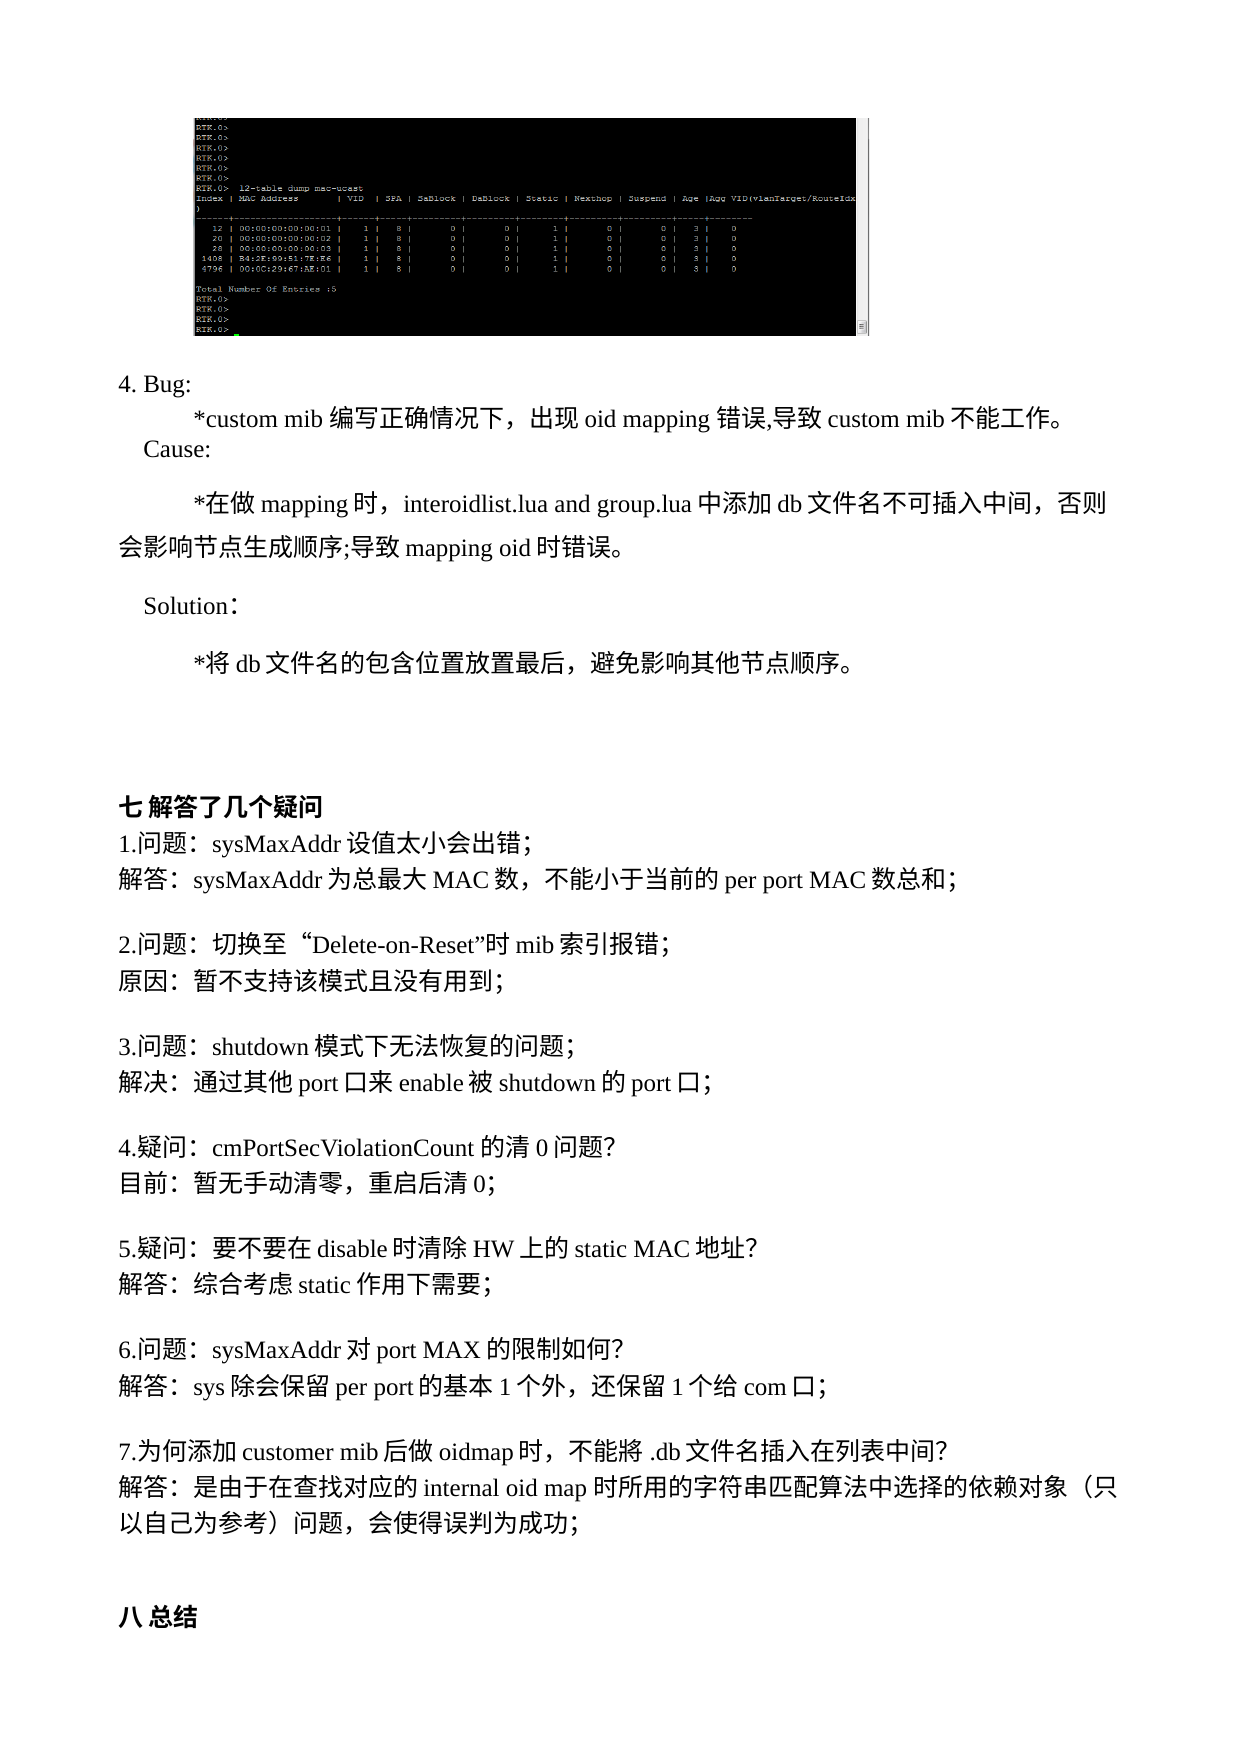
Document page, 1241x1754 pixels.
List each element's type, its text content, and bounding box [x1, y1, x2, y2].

text 4. Bug: [118, 369, 1122, 398]
text 八 总结 [118, 1597, 1122, 1634]
text 七 解答了几个疑问 [118, 787, 1122, 824]
text 4.疑问：cmPortSecViolationCount 的清0问题？ 目前：暂无手动清零，重启后清0； [118, 1127, 1122, 1229]
text 1.问题：sysMaxAddr设值太小会出错； 解答：sysMaxAddr为总最大MAC数，不能小于当前的per port MAC数总和； [118, 824, 1122, 925]
text *custom mib 编写正确情况下，出现oid mapping 错误,导致custom mib不能工作。 [118, 398, 1122, 434]
text *将db文件名的包含位置放置最后，避免影响其他节点顺序。 [118, 643, 1122, 679]
text 5.疑问：要不要在disable时清除HW上的static MAC地址？ 解答：综合考虑static作用下需要； [118, 1229, 1122, 1330]
text Cause: [118, 434, 1122, 463]
text Solution： [118, 585, 1122, 621]
text 解答：是由于在查找对应的internal oid map 时所用的字符串匹配算法中选择的依赖对象（只以自己为参考）问题，会使得误判为成功； [118, 1467, 1122, 1540]
text 6.问题：sysMaxAddr对port MAX的限制如何？ [118, 1330, 1122, 1366]
text 2.问题：切换至“Delete-on-Reset”时mib索引报错； 原因：暂不支持该模式且没有用到； [118, 925, 1122, 1026]
text 3.问题：shutdown模式下无法恢复的问题； 解决：通过其他port口来enable被shutdown的port口； [118, 1026, 1122, 1127]
text *在做mapping时，interoidlist.lua and group.lua中添加db文件名不可插入中间，否则会影响节点生成顺序;导致mapping oid时错误。 [118, 484, 1122, 563]
text 解答：sys除会保留per port的基本1个外，还保留1个给com口； [118, 1366, 1122, 1431]
picture [193, 118, 870, 336]
text 7.为何添加customer mib后做oidmap时，不能將 .db文件名插入在列表中间？ [118, 1431, 1122, 1467]
